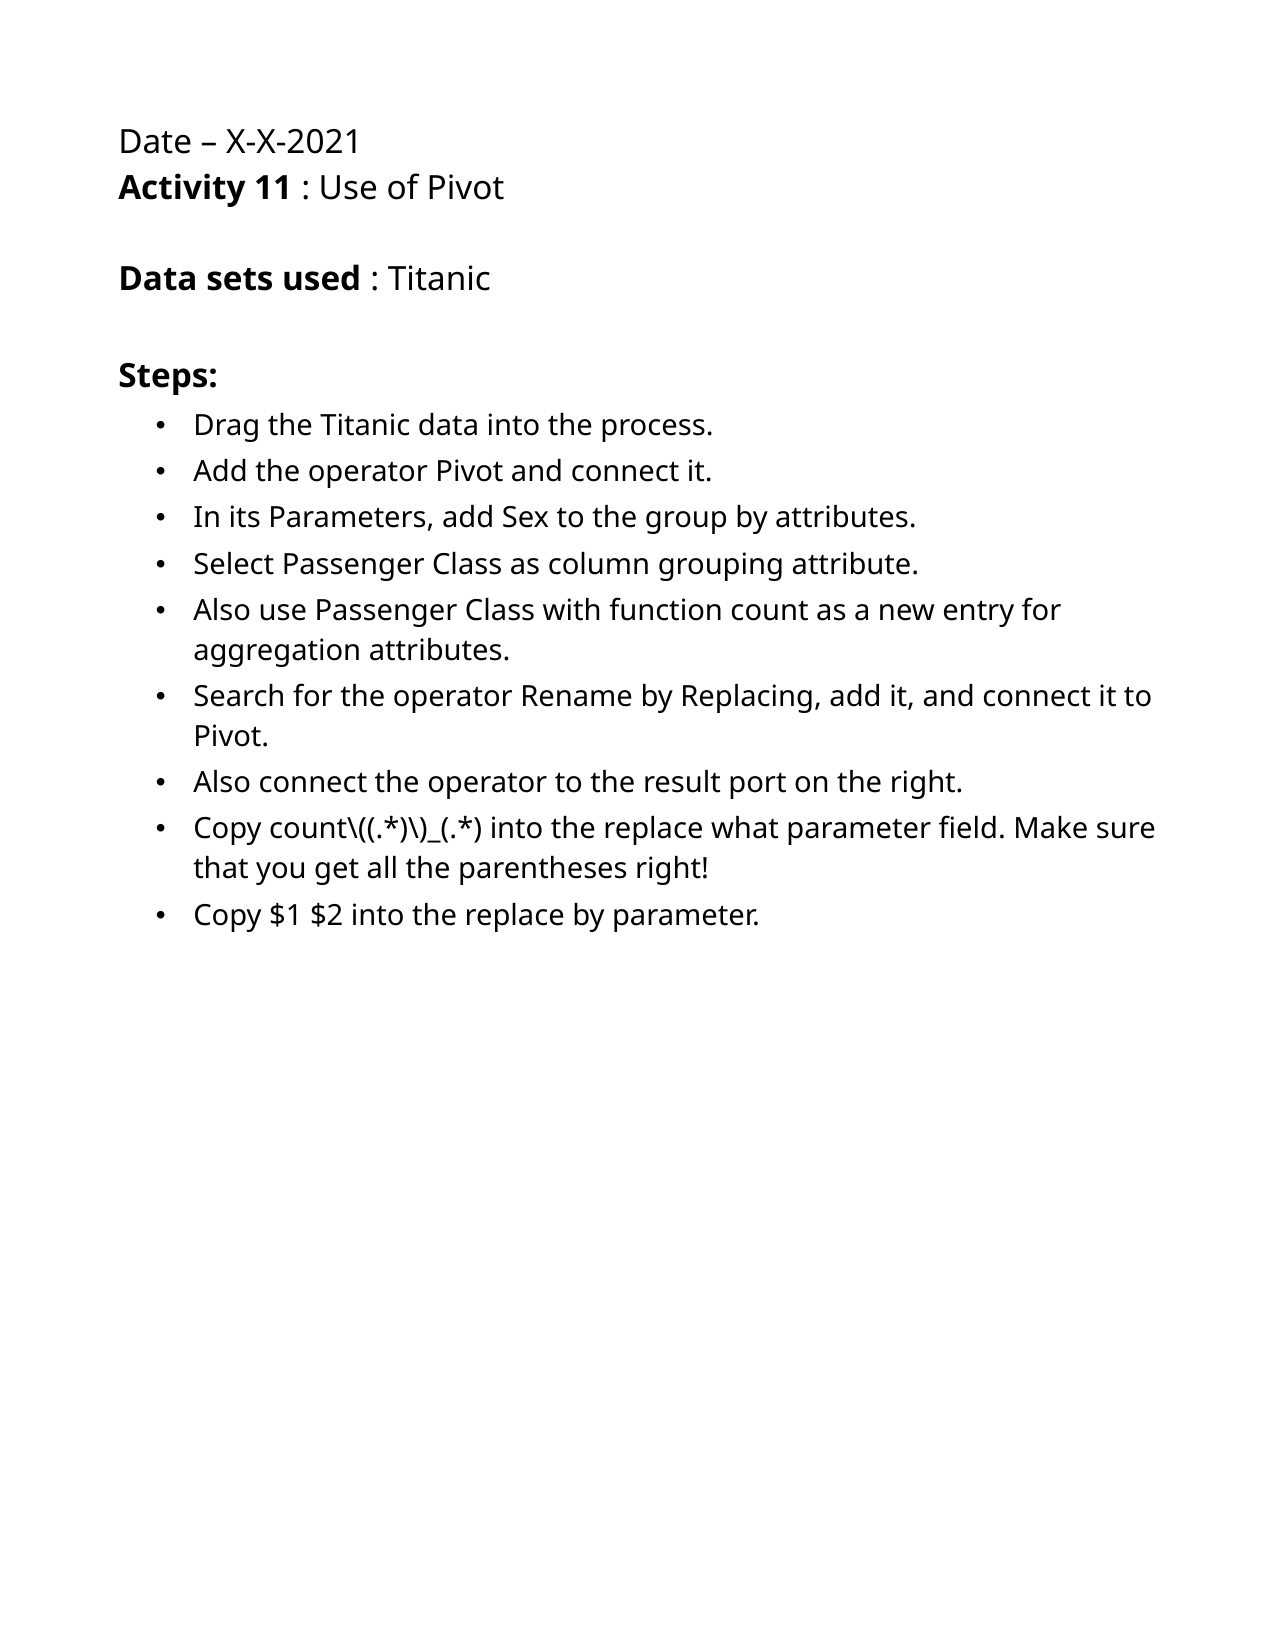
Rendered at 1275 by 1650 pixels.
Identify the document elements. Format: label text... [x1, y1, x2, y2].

list Copy $1 $2 into the replace by parameter. [156, 894, 1157, 933]
list Search for the operator Rename by Replacing, add it, and connect it to Pivot. [156, 675, 1157, 755]
text Steps: [118, 352, 1157, 397]
list Drag the Titanic data into the process. [156, 404, 1157, 444]
list Also use Passenger Class with function count as a new entry for aggregation attributes. [156, 589, 1157, 669]
text Date – X-X-2021 [118, 118, 1157, 163]
list Copy count\((.*)\)_(.*) into the replace what parameter field. Make sure that you get all the parentheses right! [156, 808, 1157, 887]
list In its Parameters, add Sex to the group by attributes. [156, 497, 1157, 536]
list Add the operator Pivot and connect it. [156, 450, 1157, 490]
list Select Passenger Class as column grouping attribute. [156, 543, 1157, 583]
list Also connect the operator to the result port on the right. [156, 761, 1157, 801]
text Activity 11 : Use of Pivot [118, 163, 1157, 209]
text Data sets used : Titanic [118, 254, 1157, 300]
